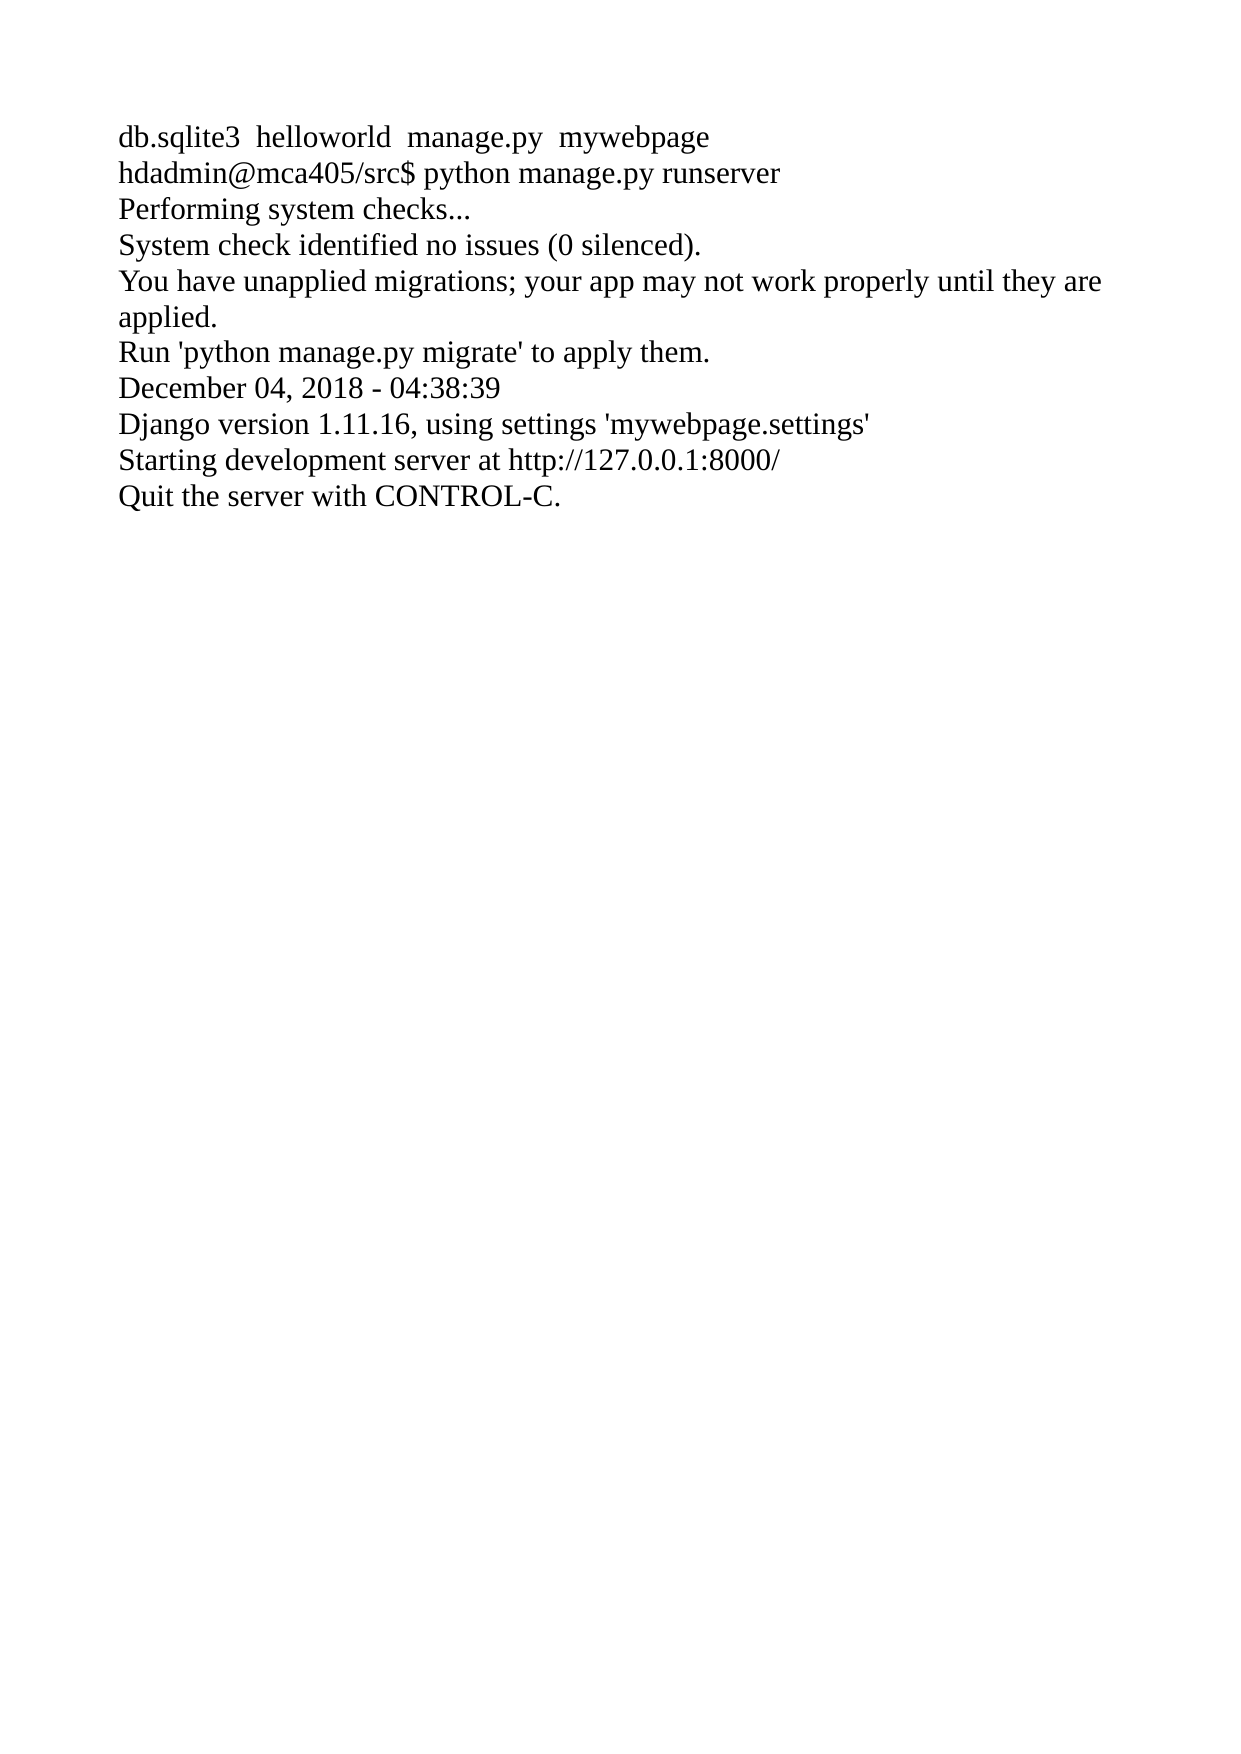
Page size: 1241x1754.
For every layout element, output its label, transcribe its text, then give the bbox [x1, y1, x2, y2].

text Quit the server with CONTROL-C. [118, 477, 1122, 513]
text System check identified no issues (0 silenced). [118, 226, 1122, 262]
text db.sqlite3 helloworld manage.py mywebpage [118, 118, 1122, 154]
text hdadmin@mca405/src$ python manage.py runserver [118, 154, 1122, 190]
text Run 'python manage.py migrate' to apply them. [118, 334, 1122, 370]
text December 04, 2018 - 04:38:39 [118, 370, 1122, 406]
text Performing system checks... [118, 190, 1122, 226]
text Django version 1.11.16, using settings 'mywebpage.settings' [118, 406, 1122, 442]
text Starting development server at http://127.0.0.1:8000/ [118, 442, 1122, 477]
text You have unapplied migrations; your app may not work properly until they are applied. [118, 262, 1122, 334]
